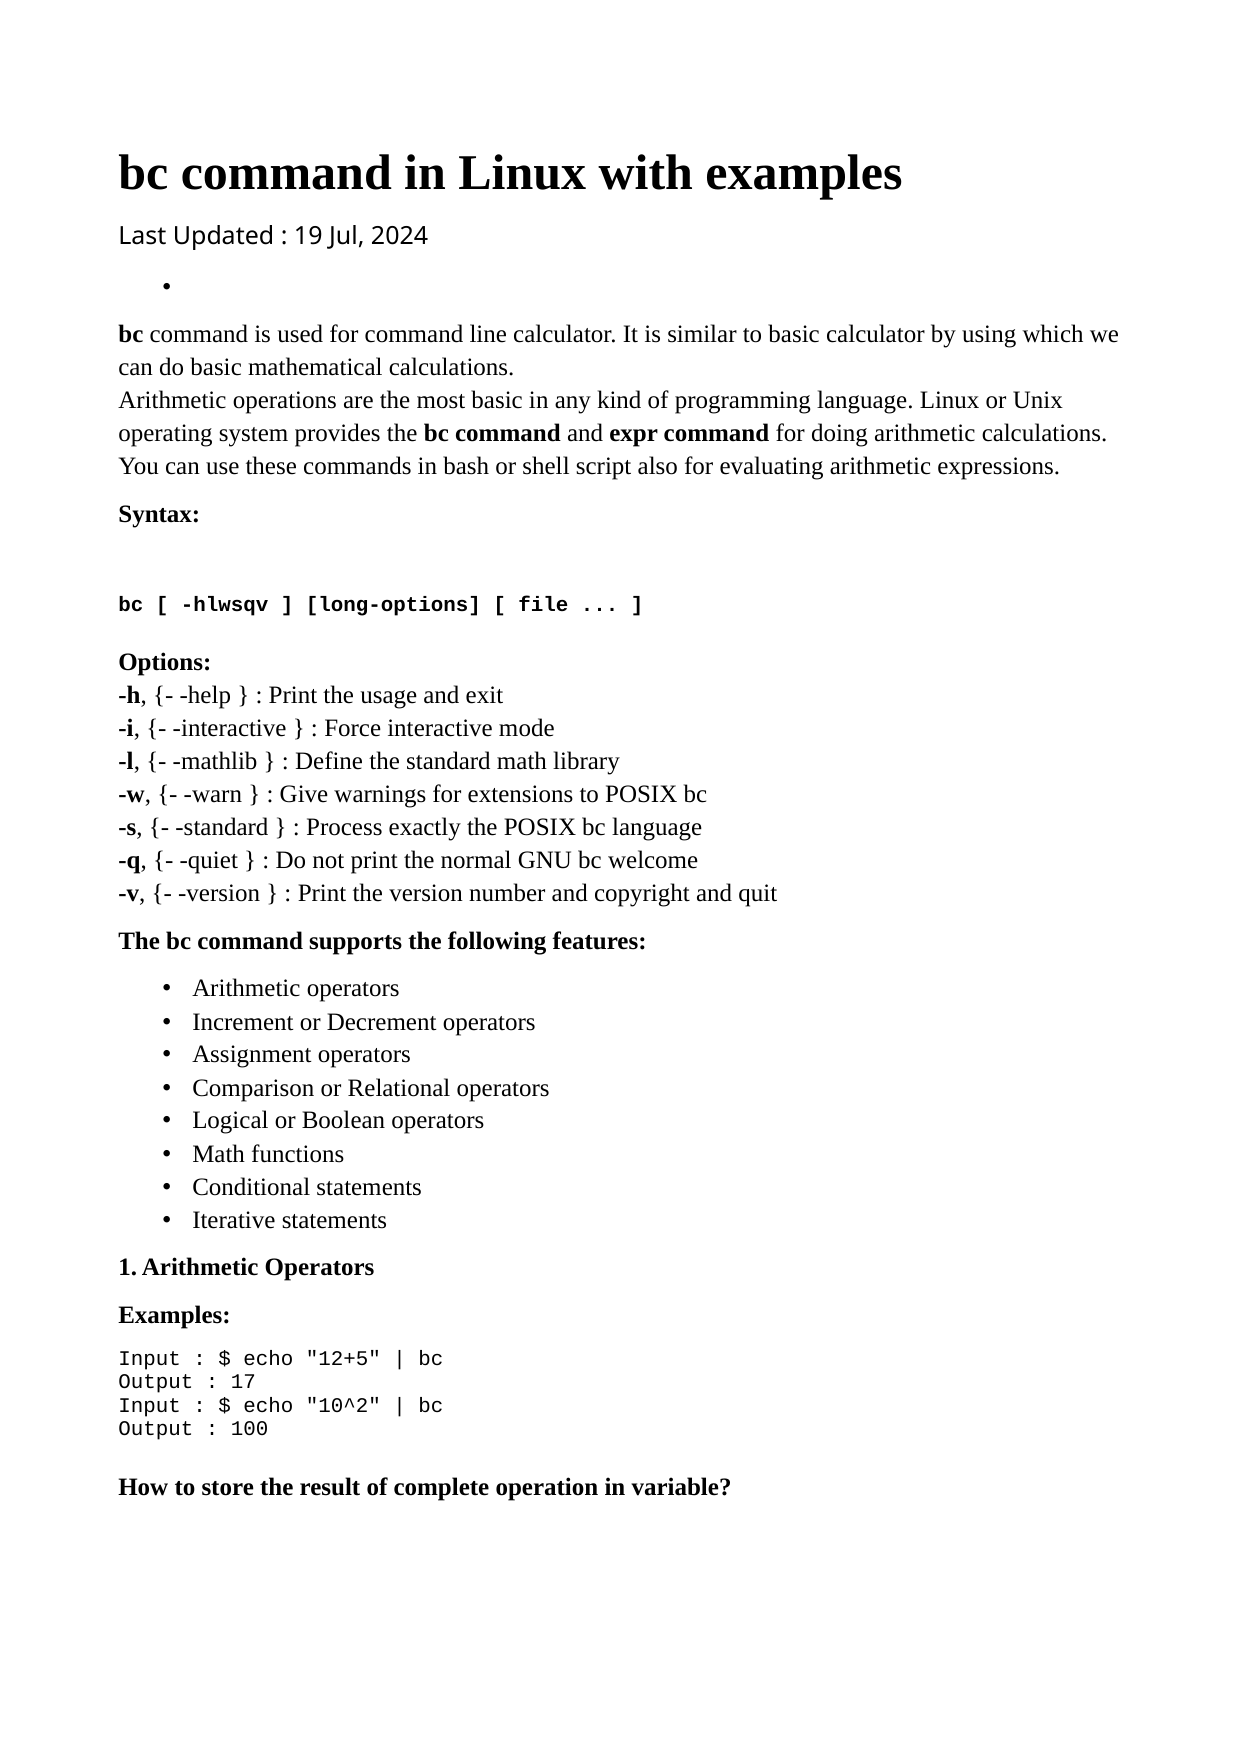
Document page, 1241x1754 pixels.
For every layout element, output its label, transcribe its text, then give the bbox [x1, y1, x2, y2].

text bc [ -hlwsqv ] [long-options] [ file ... ] [118, 594, 1122, 618]
list Arithmetic operators [162, 973, 1122, 1002]
text Input : $ echo "10^2" | bc [118, 1395, 1122, 1418]
text Syntax: [118, 499, 1122, 528]
list Logical or Boolean operators [162, 1106, 1122, 1134]
text How to store the result of complete operation in variable? [118, 1472, 1122, 1500]
list Assignment operators [162, 1039, 1122, 1068]
list Conditional statements [162, 1172, 1122, 1200]
text Last Updated : 19 Jul, 2024 [118, 218, 1122, 252]
text Output : 17 [118, 1371, 1122, 1395]
text bc command is used for command line calculator. It is similar to basic calculator by using which we can do basic mathematical calculations. Arithmetic operations are the most basic in any kind of programming language. Linux or Unix operating system provides the bc command and expr command for doing arithmetic calculations. You can use these commands in bash or shell script also for evaluating arithmetic expressions. [118, 319, 1122, 480]
list Math functions [162, 1139, 1122, 1167]
text Options: -h, {- -help } : Print the usage and exit -i, {- -interactive } : Force interactive mode -l, {- -mathlib } : Define the standard math library -w, {- -warn } : Give warnings for extensions to POSIX bc -s, {- -standard } : Process exactly the POSIX bc language -q, {- -quiet } : Do not print the normal GNU bc welcome -v, {- -version } : Print the version number and copyright and quit [118, 647, 1122, 907]
subtitle bc command in Linux with examples [118, 143, 1122, 201]
list Increment or Decrement operators [162, 1007, 1122, 1035]
text Input : $ echo "12+5" | bc [118, 1347, 1122, 1371]
text Output : 100 [118, 1418, 1122, 1442]
text Examples: [118, 1300, 1122, 1329]
text 1. Arithmetic Operators [118, 1252, 1122, 1281]
list Iterative statements [162, 1205, 1122, 1233]
list Comparison or Relational operators [162, 1073, 1122, 1101]
text The bc command supports the following features: [118, 926, 1122, 955]
